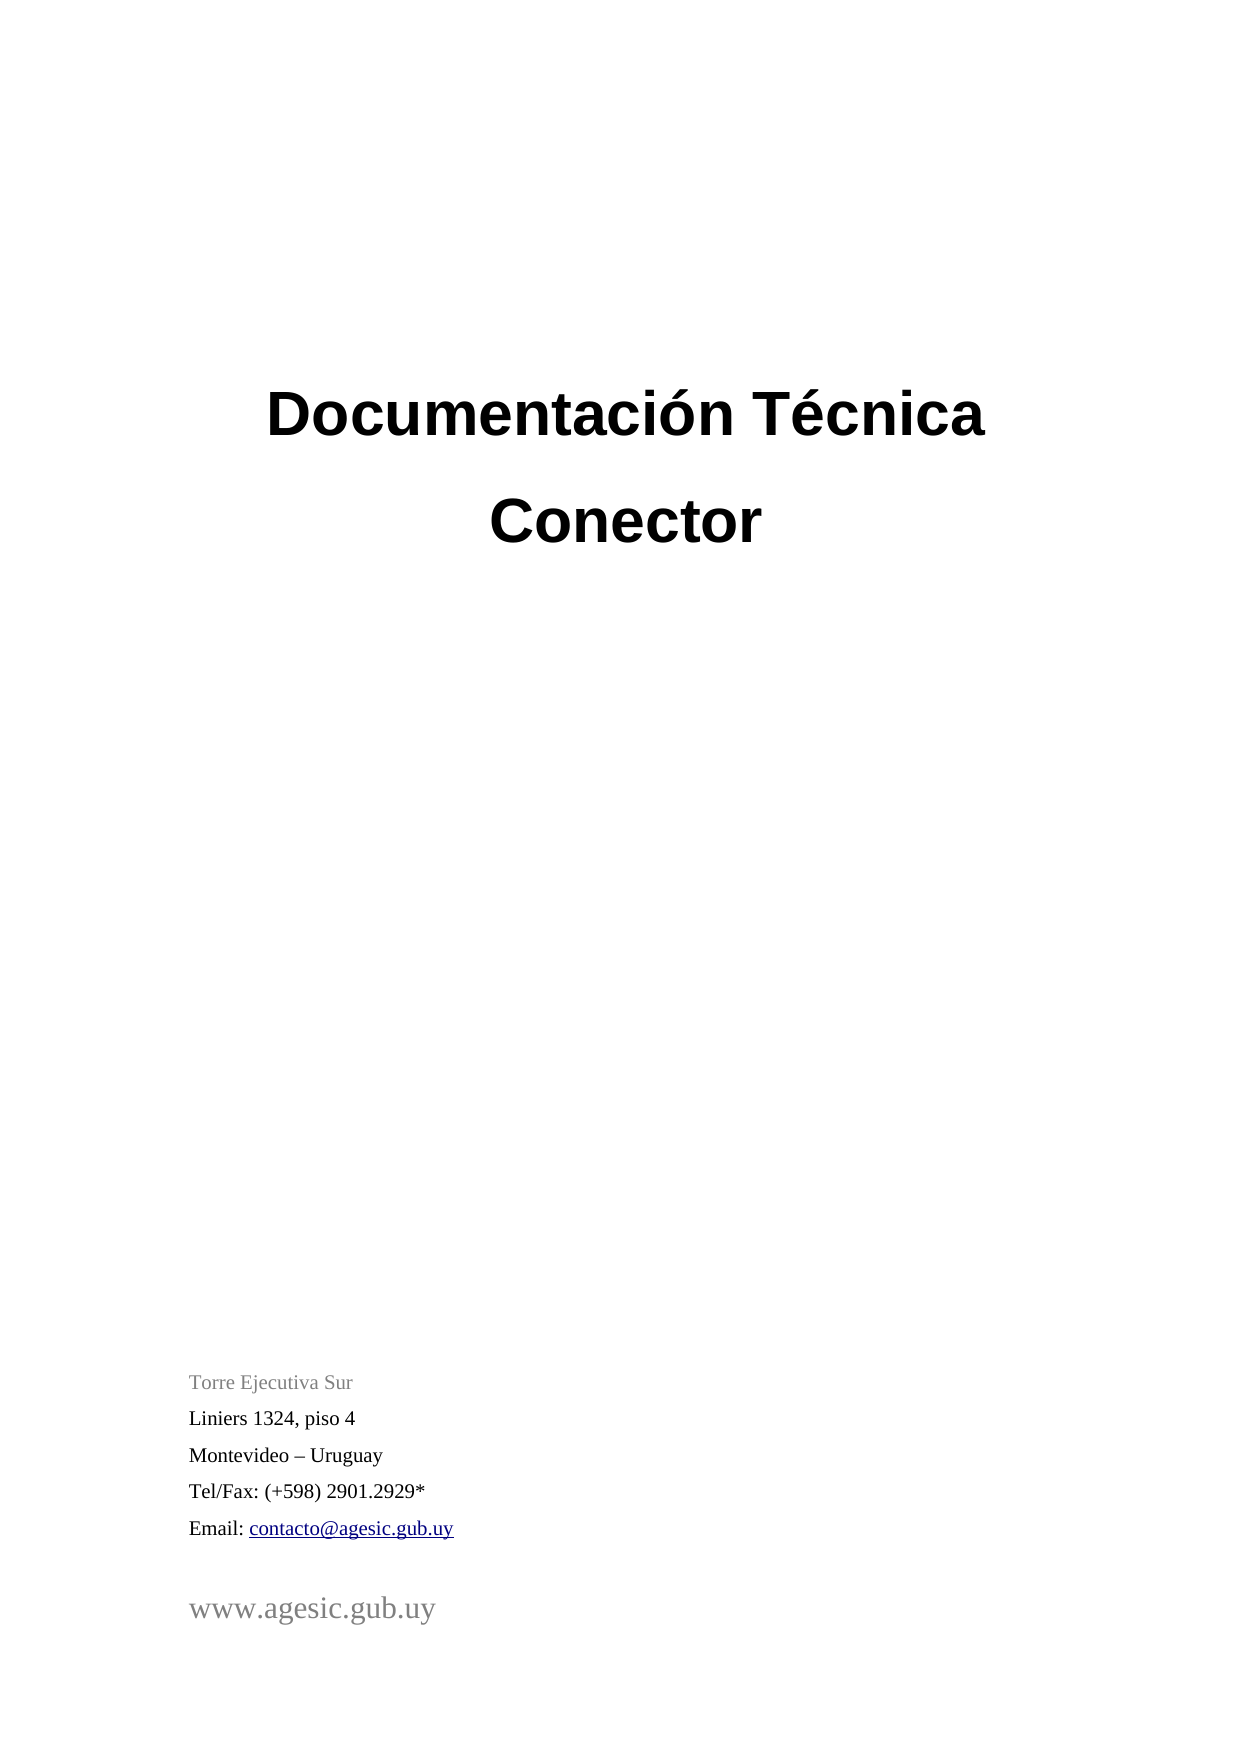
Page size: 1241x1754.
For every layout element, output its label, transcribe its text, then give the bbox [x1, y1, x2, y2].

title Documentación Técnica Conector [177, 376, 1075, 556]
